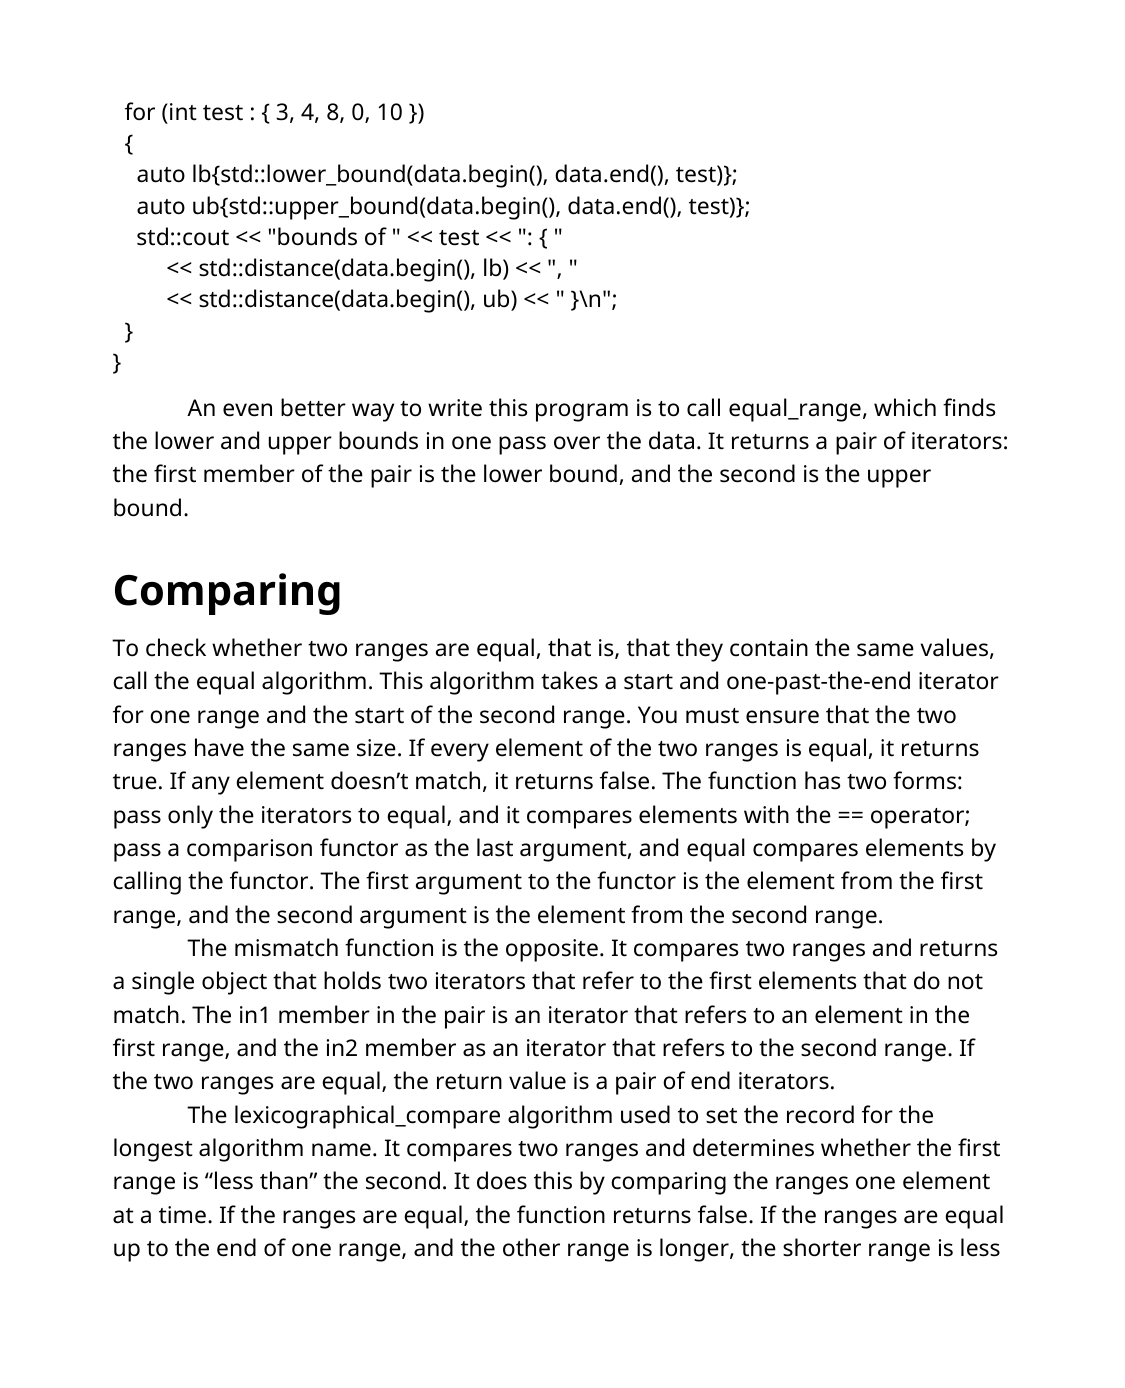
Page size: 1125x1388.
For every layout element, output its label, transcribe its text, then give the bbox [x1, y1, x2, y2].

subtitle Comparing [112, 561, 1012, 617]
text The lexicographical_compare algorithm used to set the record for the longest algorithm name. It compares two ranges and determines whether the first range is “less than” the second. It does this by comparing the ranges one element at a time. If the ranges are equal, the function returns false. If the ranges are equal up to the end of one range, and the other range is longer, the shorter range is less [112, 1096, 1012, 1263]
text << std::distance(data.begin(), lb) << ", " [112, 252, 1012, 283]
text auto ub{std::upper_bound(data.begin(), data.end(), test)}; [112, 190, 1012, 221]
text for (int test : { 3, 4, 8, 0, 10 }) [112, 96, 1012, 127]
text An even better way to write this program is to call equal_range, which finds the lower and upper bounds in one pass over the data. It returns a pair of iterators: the first member of the pair is the lower bound, and the second is the upper bound. [112, 390, 1012, 523]
text auto lb{std::lower_bound(data.begin(), data.end(), test)}; [112, 158, 1012, 190]
text The mismatch function is the opposite. It compares two ranges and returns a single object that holds two iterators that refer to the first elements that do not match. The in1 member in the pair is an iterator that refers to an element in the first range, and the in2 member as an iterator that refers to the second range. If the two ranges are equal, the return value is a pair of end iterators. [112, 930, 1012, 1096]
text } [112, 346, 1012, 377]
text To check whether two ranges are equal, that is, that they contain the same values, call the equal algorithm. This algorithm takes a start and one-past-the-end iterator for one range and the start of the second range. You must ensure that the two ranges have the same size. If every element of the two ranges is equal, it returns true. If any element doesn’t match, it returns false. The function has two forms: pass only the iterators to equal, and it compares elements with the == operator; pass a comparison functor as the last argument, and equal compares elements by calling the functor. The first argument to the functor is the element from the first range, and the second argument is the element from the second range. [112, 630, 1012, 930]
text } [112, 315, 1012, 346]
text { [112, 127, 1012, 158]
text << std::distance(data.begin(), ub) << " }\n"; [112, 283, 1012, 315]
text std::cout << "bounds of " << test << ": { " [112, 221, 1012, 252]
